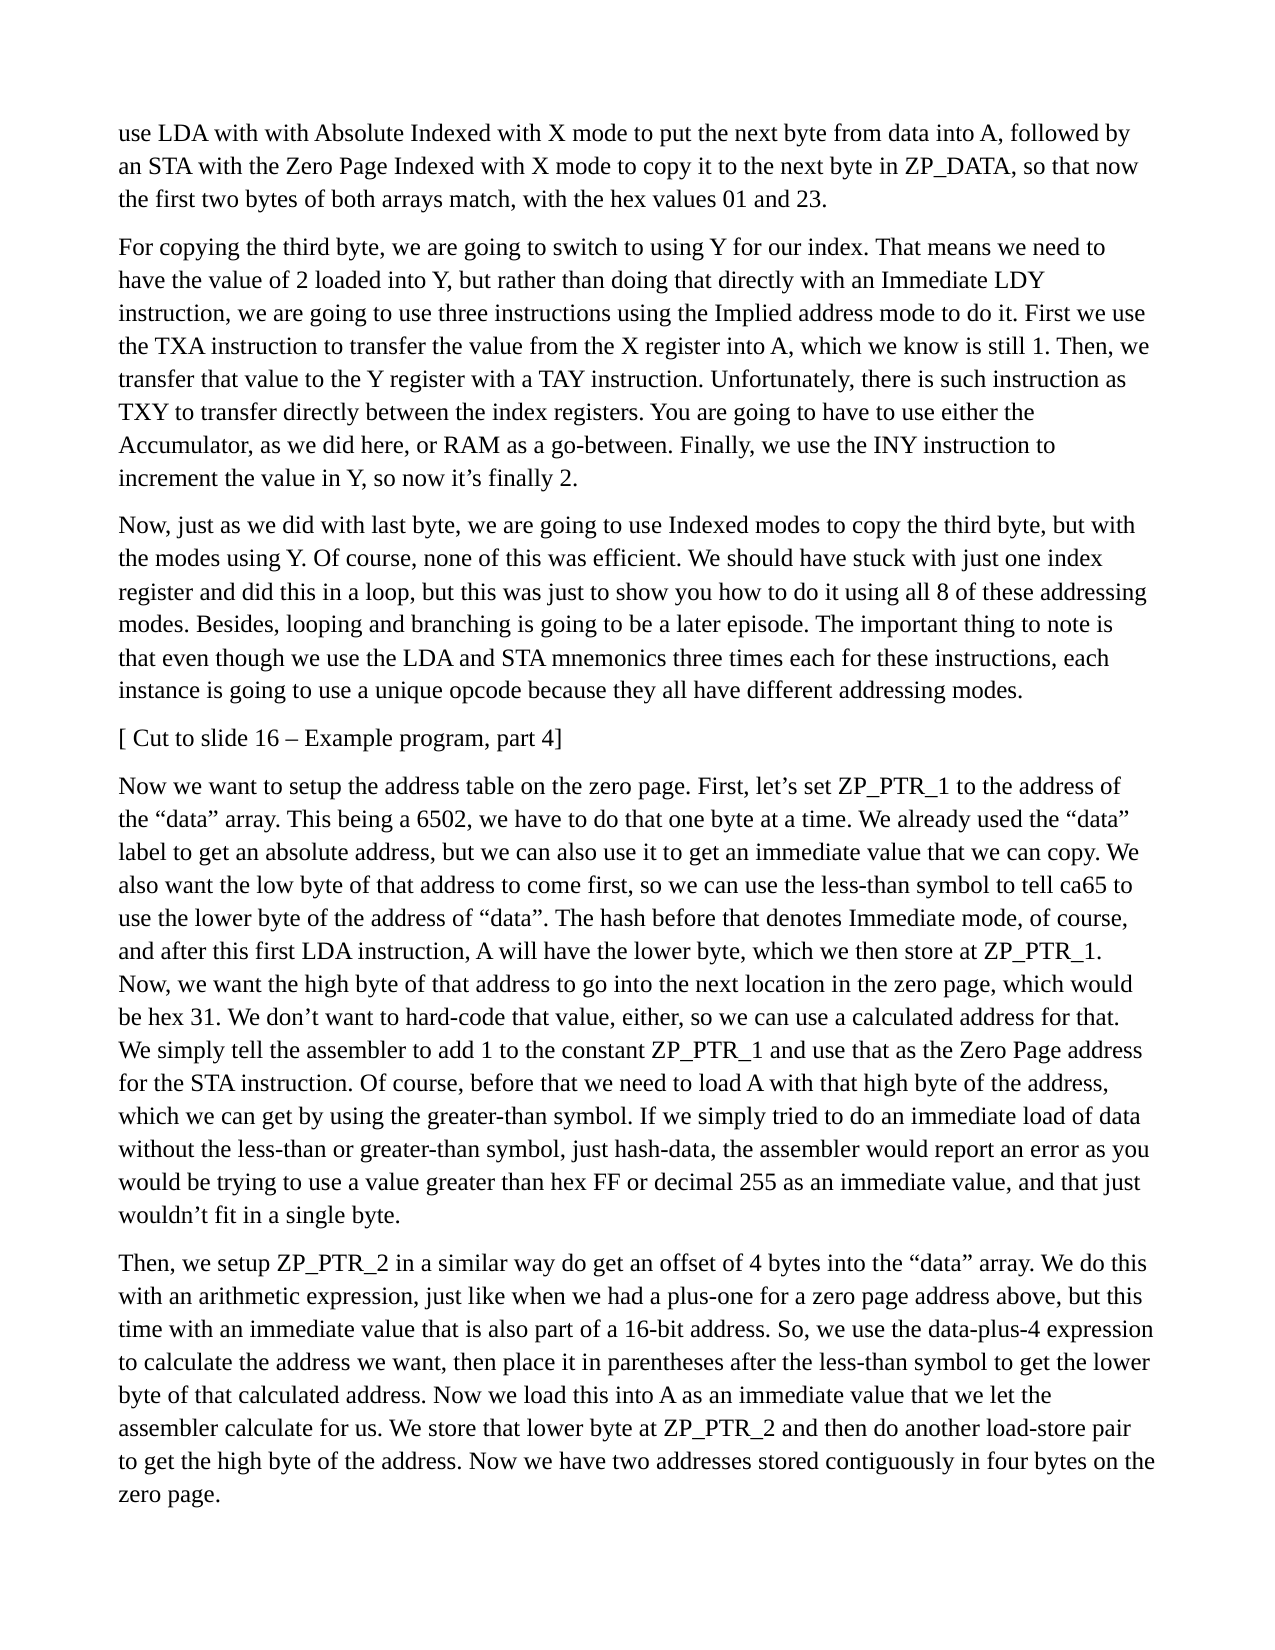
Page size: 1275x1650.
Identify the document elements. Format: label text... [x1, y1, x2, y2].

text use LDA with with Absolute Indexed with X mode to put the next byte from data into A, followed by an STA with the Zero Page Indexed with X mode to copy it to the next byte in ZP_DATA, so that now the first two bytes of both arrays match, with the hex values 01 and 23. [118, 118, 1157, 213]
text Now, just as we did with last byte, we are going to use Indexed modes to copy the third byte, but with the modes using Y. Of course, none of this was efficient. We should have stuck with just one index register and did this in a loop, but this was just to show you how to do it using all 8 of these addressing modes. Besides, looping and branching is going to be a later episode. The important thing to note is that even though we use the LDA and STA mnemonics three times each for these instructions, each instance is going to use a unique opcode because they all have different addressing modes. [118, 511, 1157, 704]
text Now we want to setup the address table on the zero page. First, let’s set ZP_PTR_1 to the address of the “data” array. This being a 6502, we have to do that one byte at a time. We already used the “data” label to get an absolute address, but we can also use it to get an immediate value that we can copy. We also want the low byte of that address to come first, so we can use the less-than symbol to tell ca65 to use the lower byte of the address of “data”. The hash before that denotes Immediate mode, of course, and after this first LDA instruction, A will have the lower byte, which we then store at ZP_PTR_1. Now, we want the high byte of that address to go into the next location in the zero page, which would be hex 31. We don’t want to hard-code that value, either, so we can use a calculated address for that. We simply tell the assembler to add 1 to the constant ZP_PTR_1 and use that as the Zero Page address for the STA instruction. Of course, before that we need to load A with that high byte of the address, which we can get by using the greater-than symbol. If we simply tried to do an immediate load of data without the less-than or greater-than symbol, just hash-data, the assembler would report an error as you would be trying to use a value greater than hex FF or decimal 255 as an immediate value, and that just wouldn’t fit in a single byte. [118, 771, 1157, 1229]
text For copying the third byte, we are going to switch to using Y for our index. That means we need to have the value of 2 loaded into Y, but rather than doing that directly with an Immediate LDY instruction, we are going to use three instructions using the Implied address mode to do it. First we use the TXA instruction to transfer the value from the X register into A, which we know is still 1. Then, we transfer that value to the Y register with a TAY instruction. Unfortunately, there is such instruction as TXY to transfer directly between the index registers. You are going to have to use either the Accumulator, as we did here, or RAM as a go-between. Finally, we use the INY instruction to increment the value in Y, so now it’s finally 2. [118, 232, 1157, 492]
text [ Cut to slide 16 – Example program, part 4] [118, 723, 1157, 752]
text Then, we setup ZP_PTR_2 in a similar way do get an offset of 4 bytes into the “data” array. We do this with an arithmetic expression, just like when we had a plus-one for a zero page address above, but this time with an immediate value that is also part of a 16-bit address. So, we use the data-plus-4 expression to calculate the address we want, then place it in parentheses after the less-than symbol to get the lower byte of that calculated address. Now we load this into A as an immediate value that we let the assembler calculate for us. We store that lower byte at ZP_PTR_2 and then do another load-store pair to get the high byte of the address. Now we have two addresses stored contiguously in four bytes on the zero page. [118, 1248, 1157, 1508]
